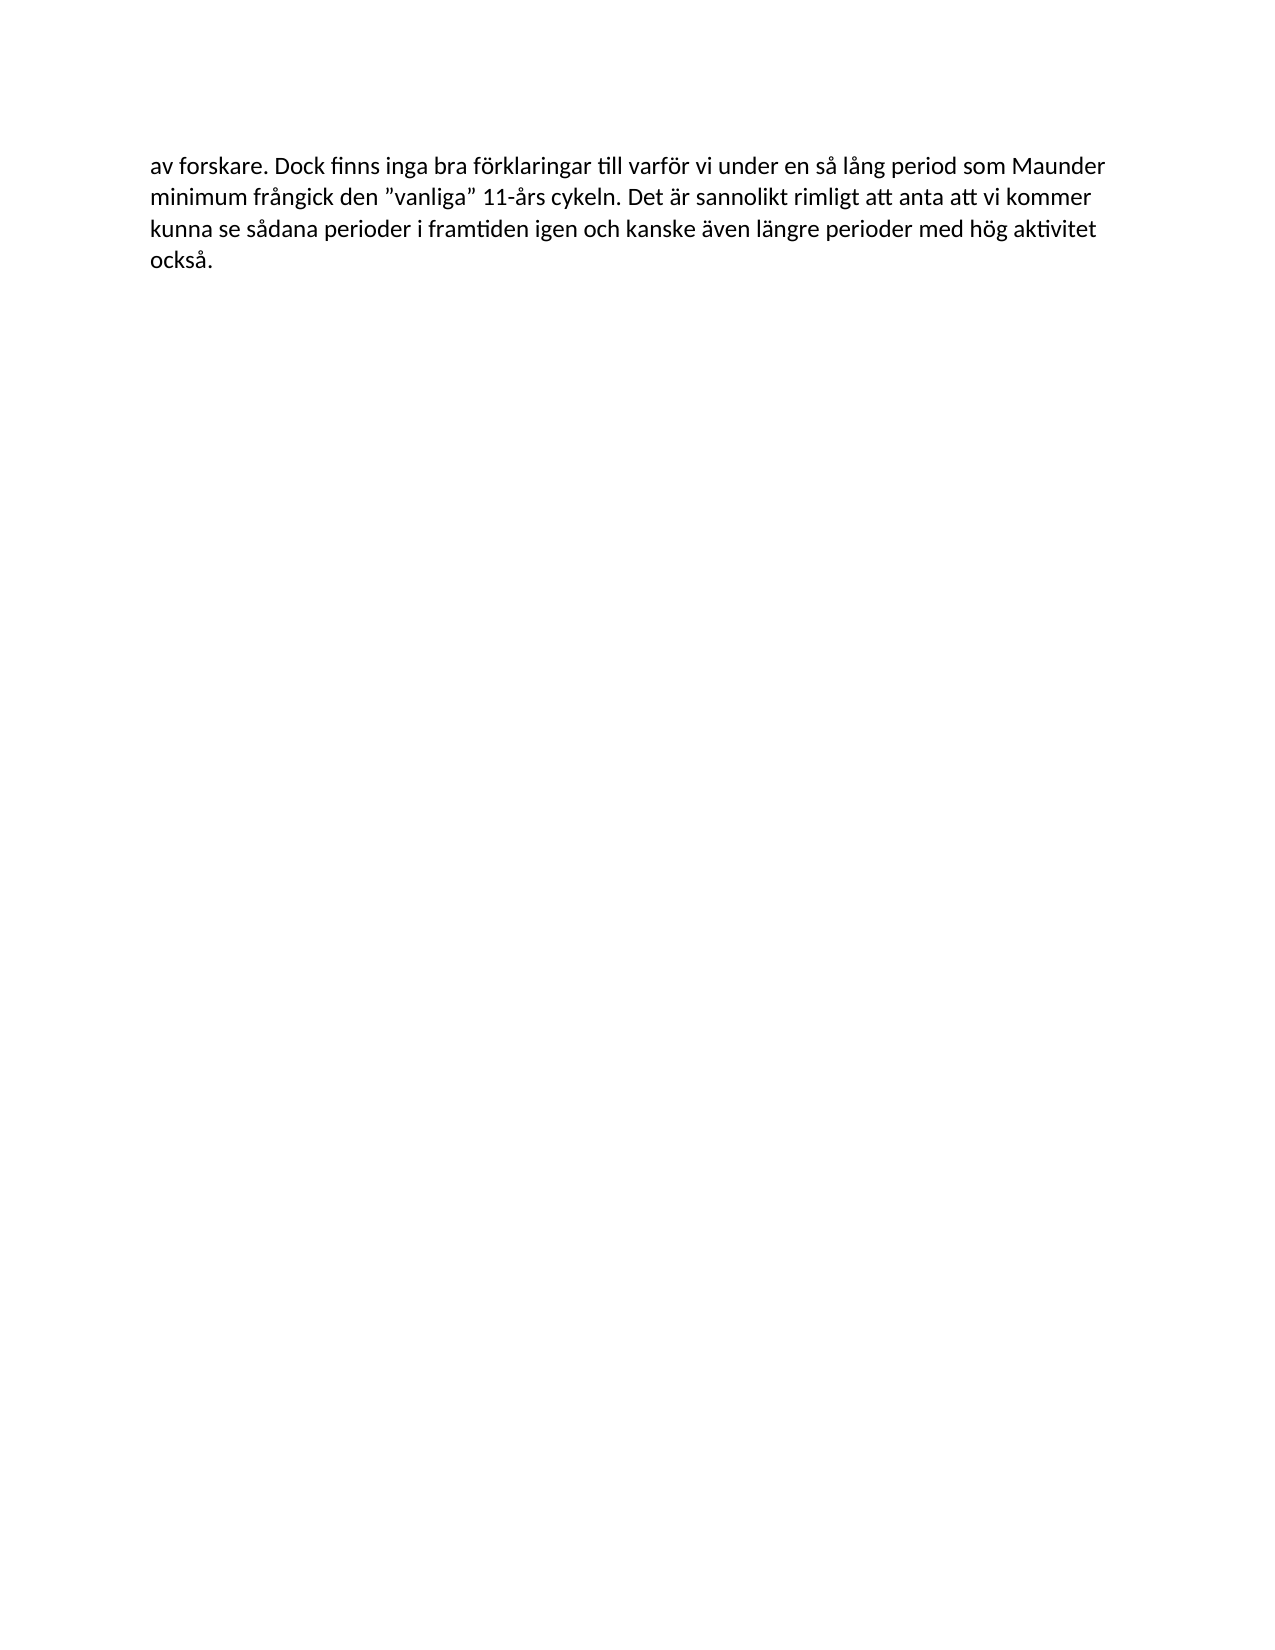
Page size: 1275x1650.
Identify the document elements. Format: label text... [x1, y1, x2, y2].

text av forskare. Dock finns inga bra förklaringar till varför vi under en så lång period som Maunder minimum frångick den ”vanliga” 11-års cykeln. Det är sannolikt rimligt att anta att vi kommer kunna se sådana perioder i framtiden igen och kanske även längre perioder med hög aktivitet också. [150, 150, 1125, 274]
